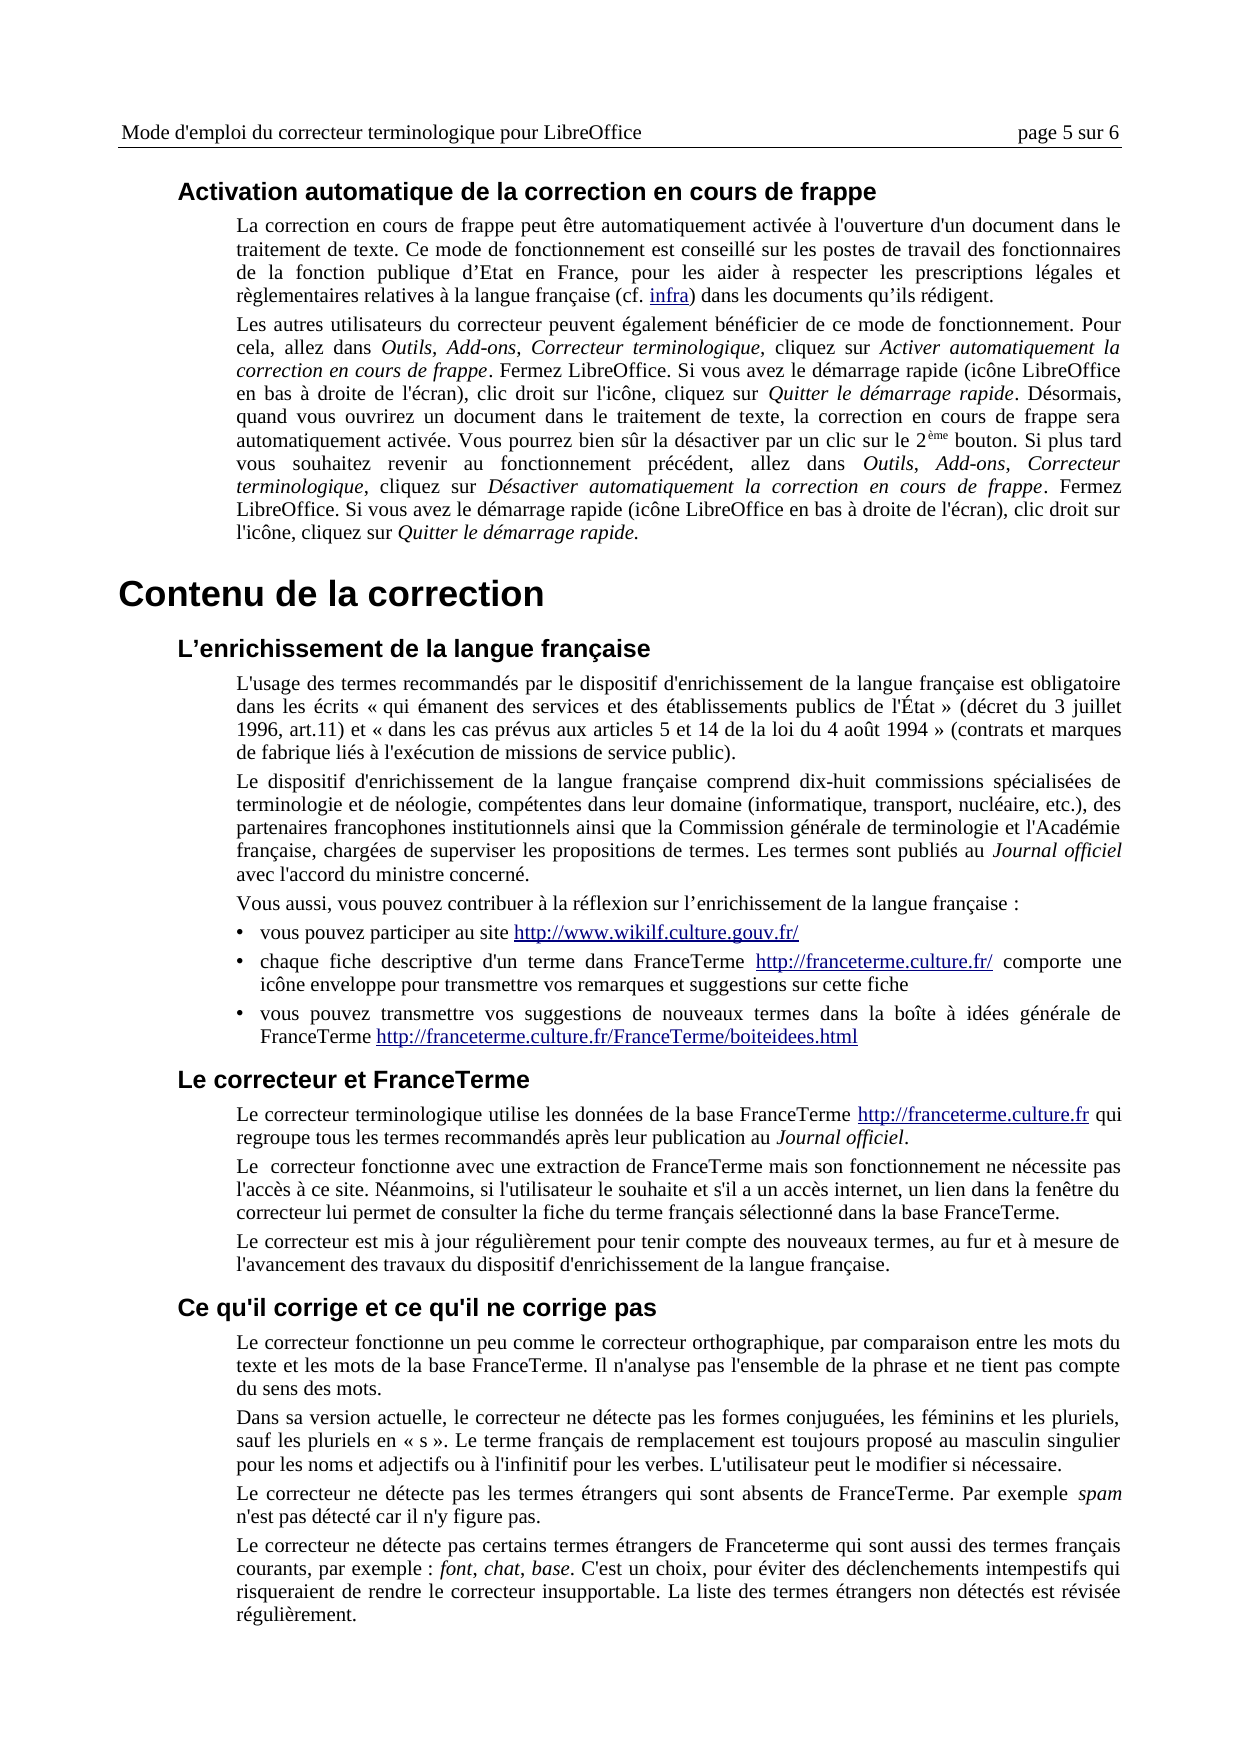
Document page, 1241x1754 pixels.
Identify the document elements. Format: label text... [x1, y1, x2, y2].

text Le correcteur terminologique utilise les données de la base FranceTerme http://franceterme.culture.fr qui regroupe tous les termes recommandés après leur publication au Journal officiel. [236, 1103, 1122, 1149]
text Le correcteur est mis à jour régulièrement pour tenir compte des nouveaux termes, au fur et à mesure de l'avancement des travaux du dispositif d'enrichissement de la langue française. [236, 1230, 1122, 1276]
text Dans sa version actuelle, le correcteur ne détecte pas les formes conjuguées, les féminins et les pluriels, sauf les pluriels en « s ». Le terme français de remplacement est toujours proposé au masculin singulier pour les noms et adjectifs ou à l'infinitif pour les verbes. L'utilisateur peut le modifier si nécessaire. [236, 1406, 1122, 1476]
text Les autres utilisateurs du correcteur peuvent également bénéficier de ce mode de fonctionnement. Pour cela, allez dans Outils, Add-ons, Correcteur terminologique, cliquez sur Activer automatiquement la correction en cours de frappe. Fermez LibreOffice. Si vous avez le démarrage rapide (icône LibreOffice en bas à droite de l'écran), clic droit sur l'icône, cliquez sur Quitter le démarrage rapide. Désormais, quand vous ouvrirez un document dans le traitement de texte, la correction en cours de frappe sera automatiquement activée. Vous pourrez bien sûr la désactiver par un clic sur le 2ème bouton. Si plus tard vous souhaitez revenir au fonctionnement précédent, allez dans Outils, Add-ons, Correcteur terminologique, cliquez sur Désactiver automatiquement la correction en cours de frappe. Fermez LibreOffice. Si vous avez le démarrage rapide (icône LibreOffice en bas à droite de l'écran), clic droit sur l'icône, cliquez sur Quitter le démarrage rapide. [236, 313, 1122, 544]
list vous pouvez transmettre vos suggestions de nouveaux termes dans la boîte à idées générale de FranceTerme http://franceterme.culture.fr/FranceTerme/boiteidees.html [236, 1002, 1122, 1048]
text La correction en cours de frappe peut être automatiquement activée à l'ouverture d'un document dans le traitement de texte. Ce mode de fonctionnement est conseillé sur les postes de travail des fonctionnaires de la fonction publique d’Etat en France, pour les aider à respecter les prescriptions légales et règlementaires relatives à la langue française (cf. infra) dans les documents qu’ils rédigent. [236, 214, 1122, 307]
text Le correcteur ne détecte pas les termes étrangers qui sont absents de FranceTerme. Par exemple spam n'est pas détecté car il n'y figure pas. [236, 1481, 1122, 1528]
list chaque fiche descriptive d'un terme dans FranceTerme http://franceterme.culture.fr/ comporte une icône enveloppe pour transmettre vos remarques et suggestions sur cette fiche [236, 950, 1122, 996]
subtitle Contenu de la correction [118, 574, 1122, 614]
text Le correcteur ne détecte pas certains termes étrangers de Franceterme qui sont aussi des termes français courants, par exemple : font, chat, base. C'est un choix, pour éviter des déclenchements intempestifs qui risqueraient de rendre le correcteur insupportable. La liste des termes étrangers non détectés est révisée régulièrement. [236, 1534, 1122, 1626]
text L'usage des termes recommandés par le dispositif d'enrichissement de la langue française est obligatoire dans les écrits « qui émanent des services et des établissements publics de l'État » (décret du 3 juillet 1996, art.11) et « dans les cas prévus aux articles 5 et 14 de la loi du 4 août 1994 » (contrats et marques de fabrique liés à l'exécution de missions de service public). [236, 672, 1122, 764]
text Le correcteur fonctionne avec une extraction de FranceTerme mais son fonctionnement ne nécessite pas l'accès à ce site. Néanmoins, si l'utilisateur le souhaite et s'il a un accès internet, un lien dans la fenêtre du correcteur lui permet de consulter la fiche du terme français sélectionné dans la base FranceTerme. [236, 1155, 1122, 1224]
subtitle L’enrichissement de la langue française [177, 635, 1122, 663]
list vous pouvez participer au site http://www.wikilf.culture.gouv.fr/ [236, 921, 1122, 944]
text Le dispositif d'enrichissement de la langue française comprend dix-huit commissions spécialisées de terminologie et de néologie, compétentes dans leur domaine (informatique, transport, nucléaire, etc.), des partenaires francophones institutionnels ainsi que la Commission générale de terminologie et l'Académie française, chargées de superviser les propositions de termes. Les termes sont publiés au Journal officiel avec l'accord du ministre concerné. [236, 770, 1122, 886]
subtitle Le correcteur et FranceTerme [177, 1066, 1122, 1094]
text Le correcteur fonctionne un peu comme le correcteur orthographique, par comparaison entre les mots du texte et les mots de la base FranceTerme. Il n'analyse pas l'ensemble de la phrase et ne tient pas compte du sens des mots. [236, 1331, 1122, 1400]
subtitle Activation automatique de la correction en cours de frappe [177, 178, 1122, 206]
text Vous aussi, vous pouvez contribuer à la réflexion sur l’enrichissement de la langue française : [236, 892, 1122, 915]
subtitle Ce qu'il corrige et ce qu'il ne corrige pas [177, 1294, 1122, 1322]
